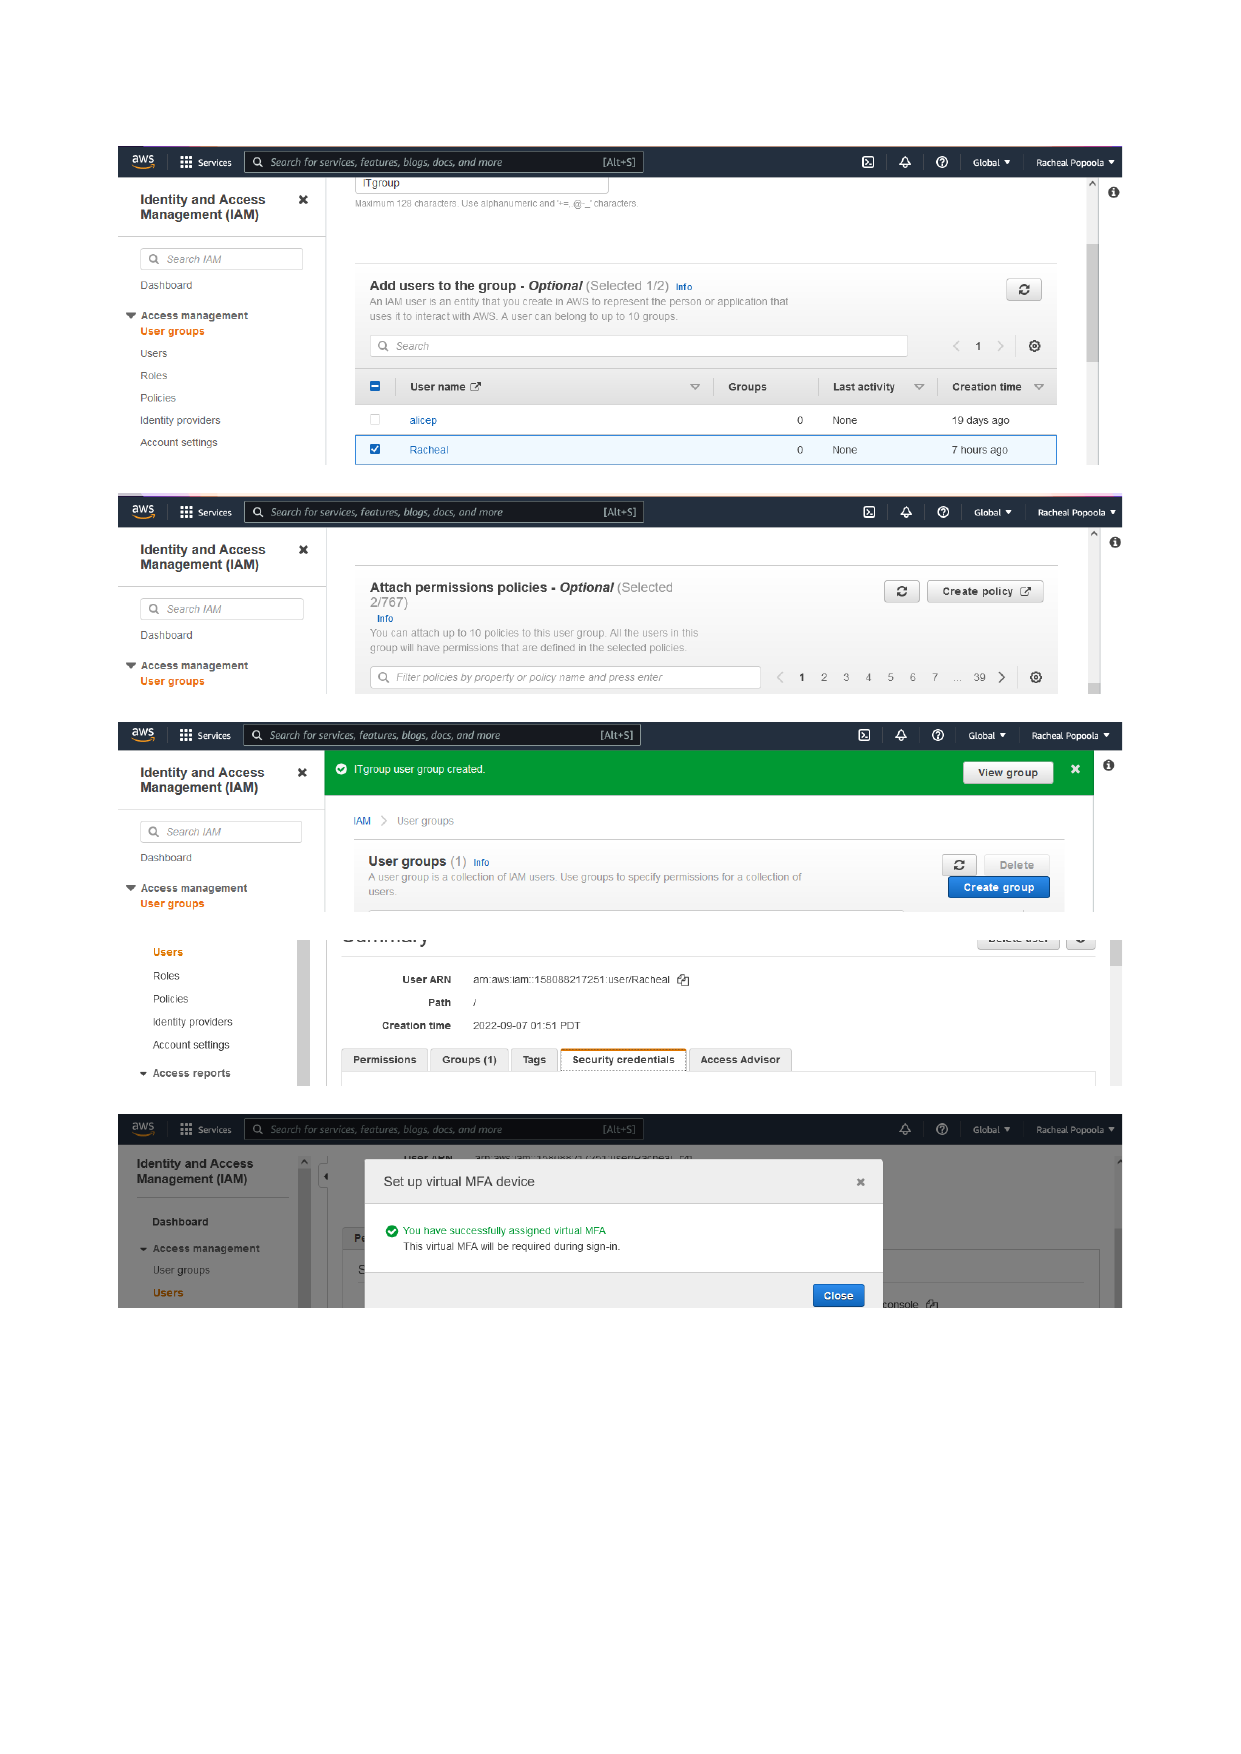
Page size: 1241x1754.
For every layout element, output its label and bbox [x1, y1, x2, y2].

picture [118, 493, 1123, 694]
picture [118, 1114, 1123, 1308]
picture [118, 146, 1123, 465]
picture [118, 722, 1123, 912]
picture [118, 940, 1123, 1086]
